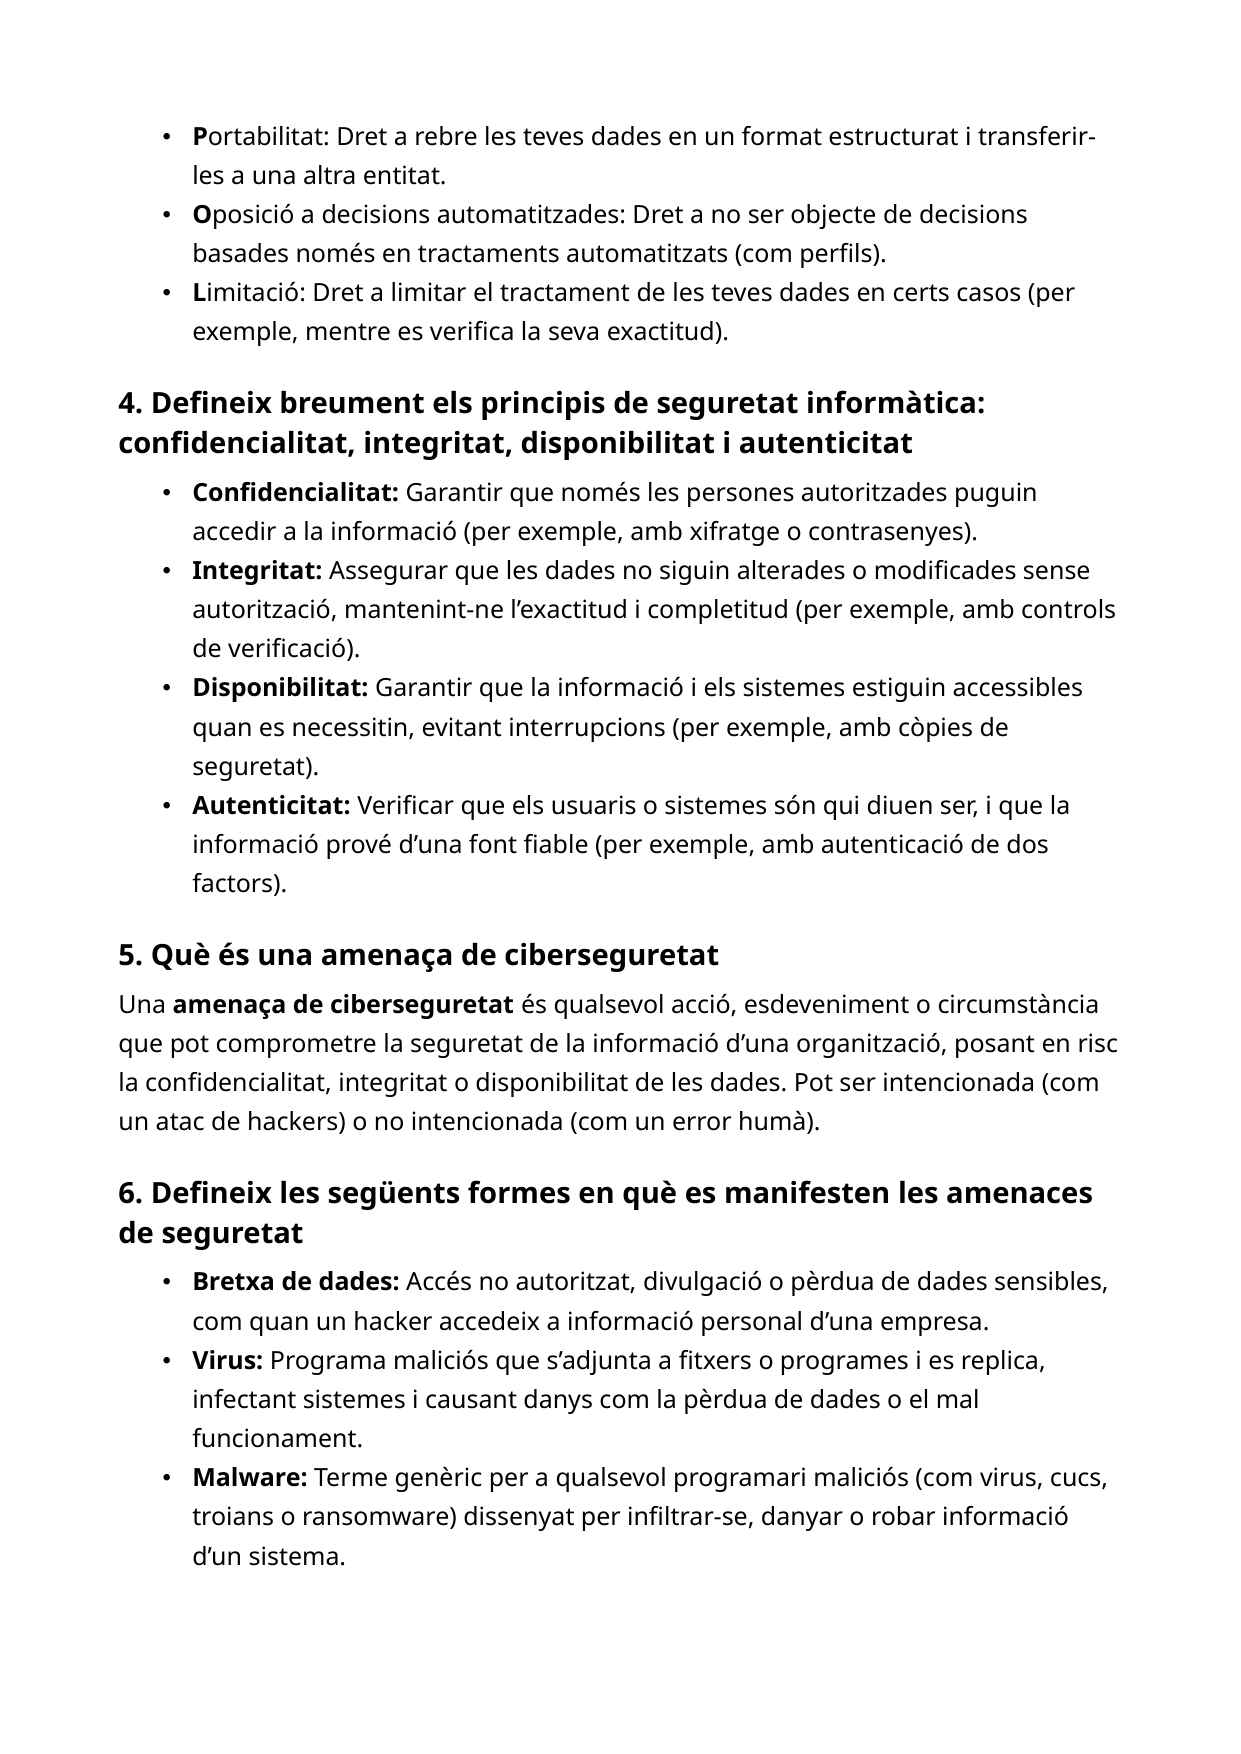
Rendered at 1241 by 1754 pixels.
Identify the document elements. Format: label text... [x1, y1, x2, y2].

list Bretxa de dades: Accés no autoritzat, divulgació o pèrdua de dades sensibles, com quan un hacker accedeix a informació personal d’una empresa. [162, 1264, 1122, 1337]
list Virus: Programa maliciós que s’adjunta a fitxers o programes i es replica, infectant sistemes i causant danys com la pèrdua de dades o el mal funcionament. [162, 1342, 1122, 1455]
list Disponibilitat: Garantir que la informació i els sistemes estiguin accessibles quan es necessitin, evitant interrupcions (per exemple, amb còpies de seguretat). [162, 670, 1122, 782]
list Malware: Terme genèric per a qualsevol programari maliciós (com virus, cucs, troians o ransomware) dissenyat per infiltrar-se, danyar o robar informació d’un sistema. [162, 1460, 1122, 1572]
subtitle 4. Defineix breument els principis de seguretat informàtica: confidencialitat, integritat, disponibilitat i autenticitat [118, 382, 1122, 462]
list Autenticitat: Verificar que els usuaris o sistemes són qui diuen ser, i que la informació prové d’una font fiable (per exemple, amb autenticació de dos factors). [162, 787, 1122, 900]
list Confidencialitat: Garantir que només les persones autoritzades puguin accedir a la informació (per exemple, amb xifratge o contrasenyes). [162, 474, 1122, 547]
subtitle 6. Defineix les següents formes en què es manifesten les amenaces de seguretat [118, 1172, 1122, 1252]
list Limitació: Dret a limitar el tractament de les teves dades en certs casos (per exemple, mentre es verifica la seva exactitud). [162, 275, 1122, 348]
list Oposició a decisions automatitzades: Dret a no ser objecte de decisions basades només en tractaments automatitzats (com perfils). [162, 196, 1122, 270]
text Una amenaça de ciberseguretat és qualsevol acció, esdeveniment o circumstància que pot comprometre la seguretat de la informació d’una organització, posant en risc la confidencialitat, integritat o disponibilitat de les dades. Pot ser intencionada (com un atac de hackers) o no intencionada (com un error humà). [118, 986, 1122, 1138]
list Integritat: Assegurar que les dades no siguin alterades o modificades sense autorització, mantenint-ne l’exactitud i completitud (per exemple, amb controls de verificació). [162, 552, 1122, 665]
subtitle 5. Què és una amenaça de ciberseguretat [118, 934, 1122, 974]
list Portabilitat: Dret a rebre les teves dades en un format estructurat i transferir-les a una altra entitat. [162, 118, 1122, 191]
